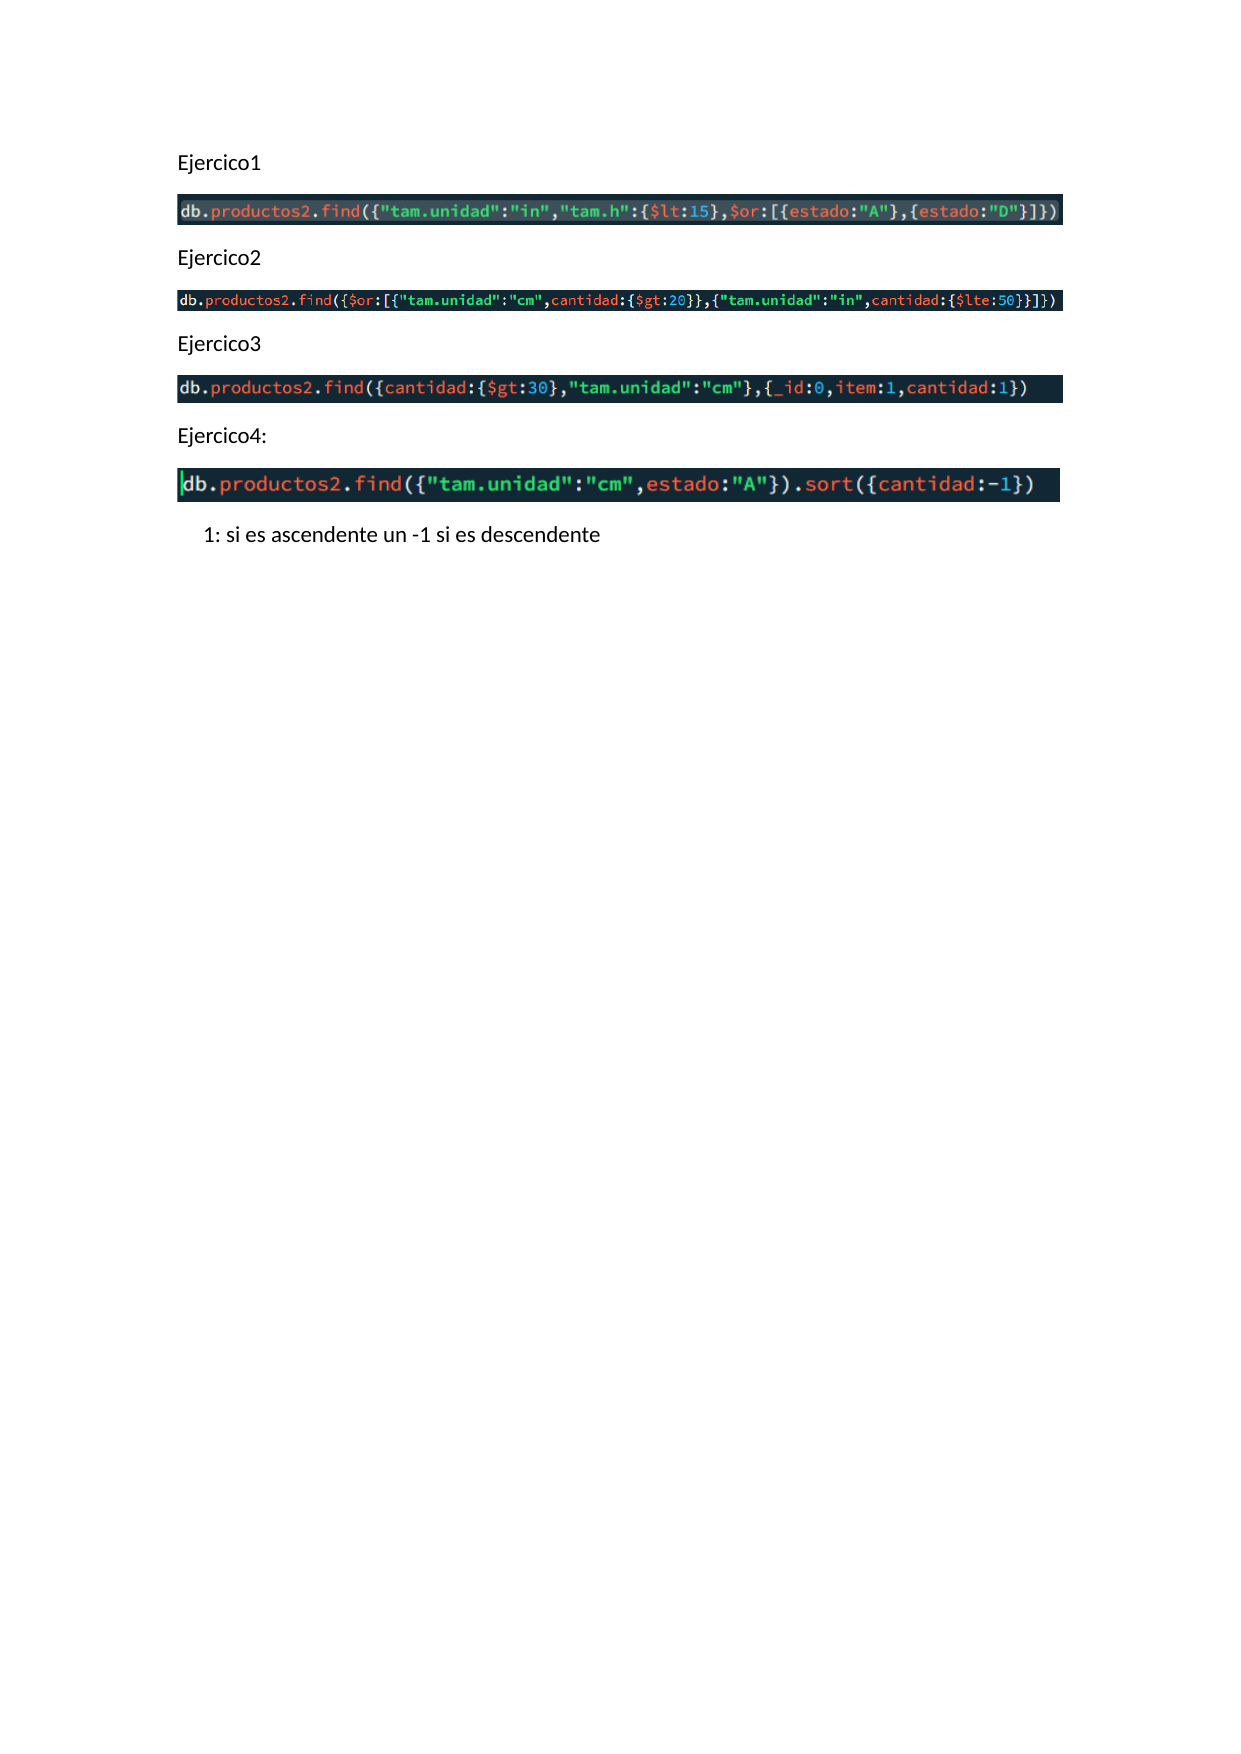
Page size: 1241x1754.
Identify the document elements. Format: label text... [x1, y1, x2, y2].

text 1: si es ascendente un -1 si es descendente [177, 520, 1063, 548]
text Ejercico1 [177, 148, 1063, 176]
text Ejercico2 [177, 243, 1063, 271]
text Ejercico3 [177, 329, 1063, 357]
text Ejercico4: [177, 422, 1063, 449]
